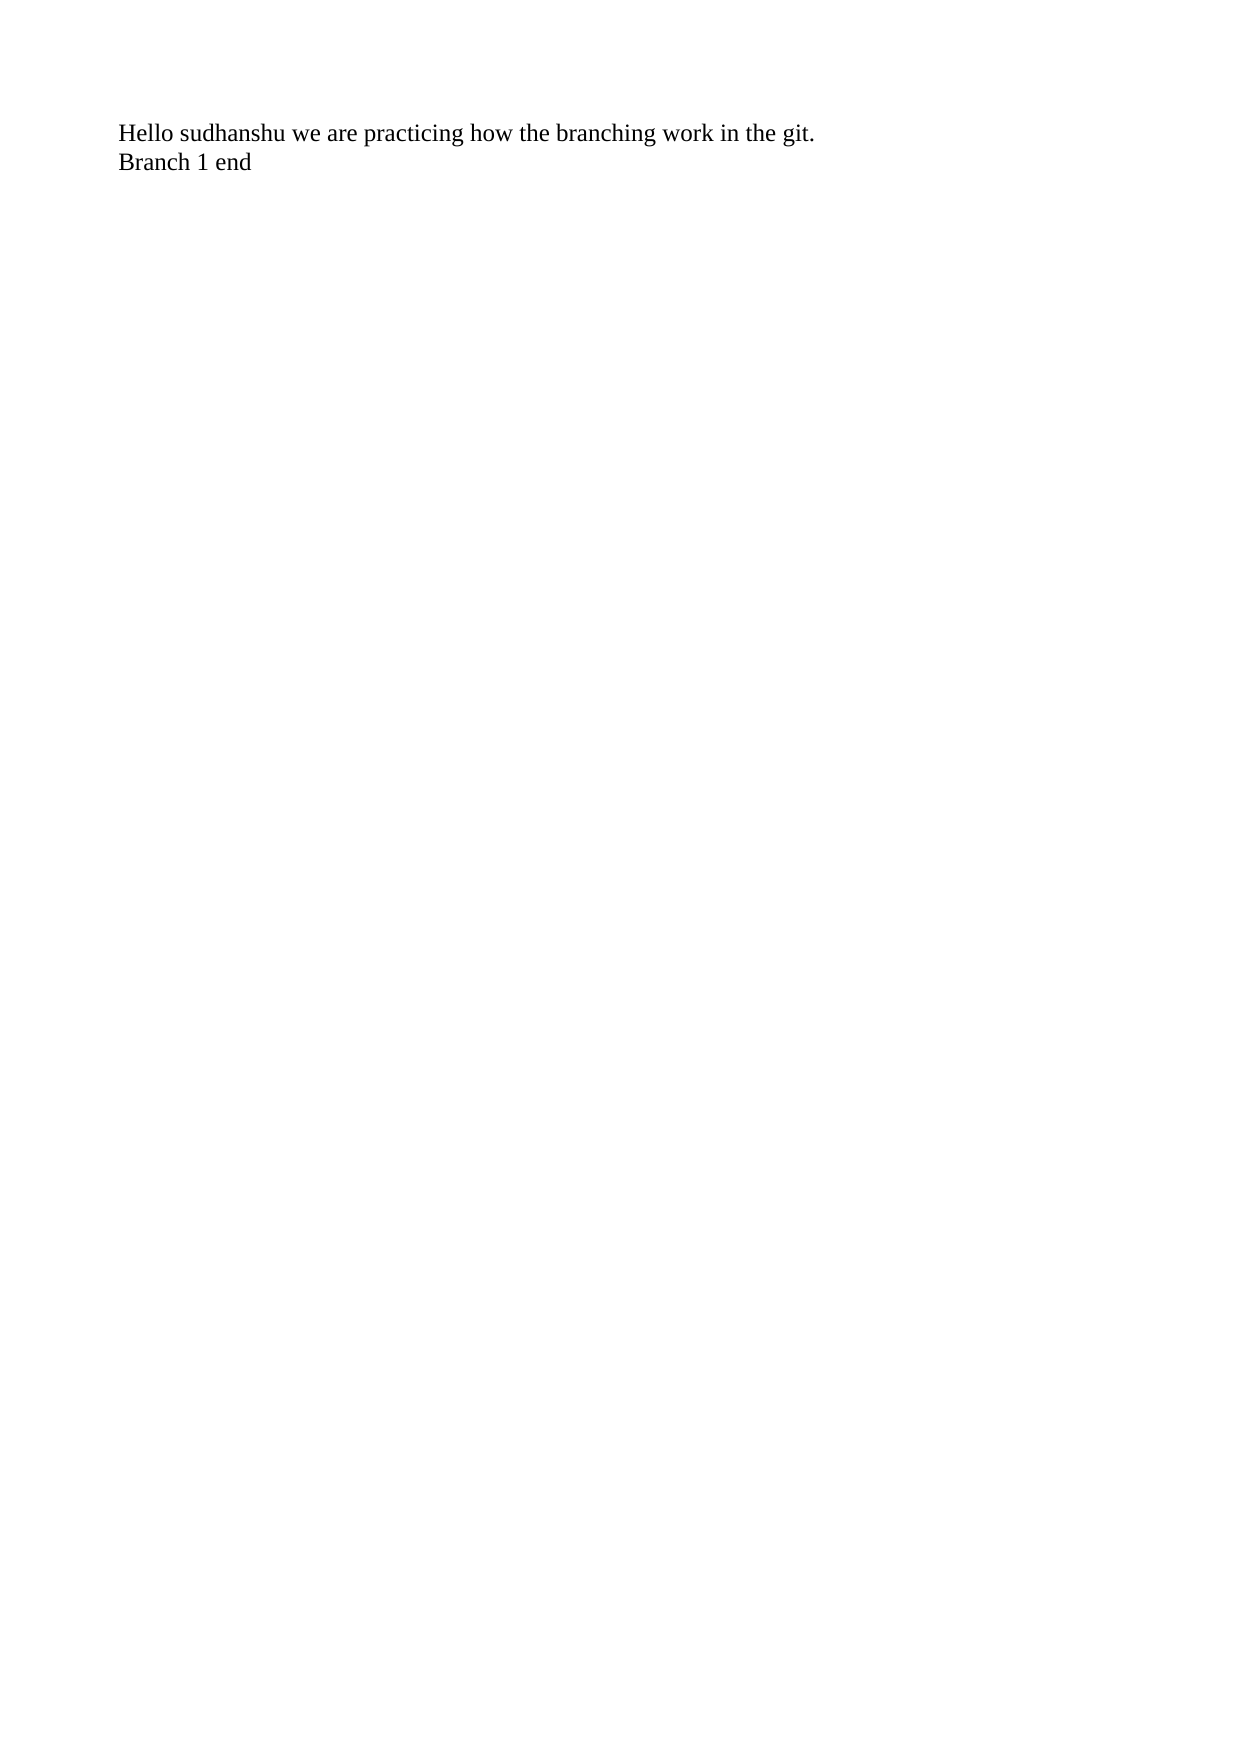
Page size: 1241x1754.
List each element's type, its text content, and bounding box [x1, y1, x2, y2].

text Hello sudhanshu we are practicing how the branching work in the git. [118, 118, 1122, 147]
text Branch 1 end [118, 147, 1122, 176]
